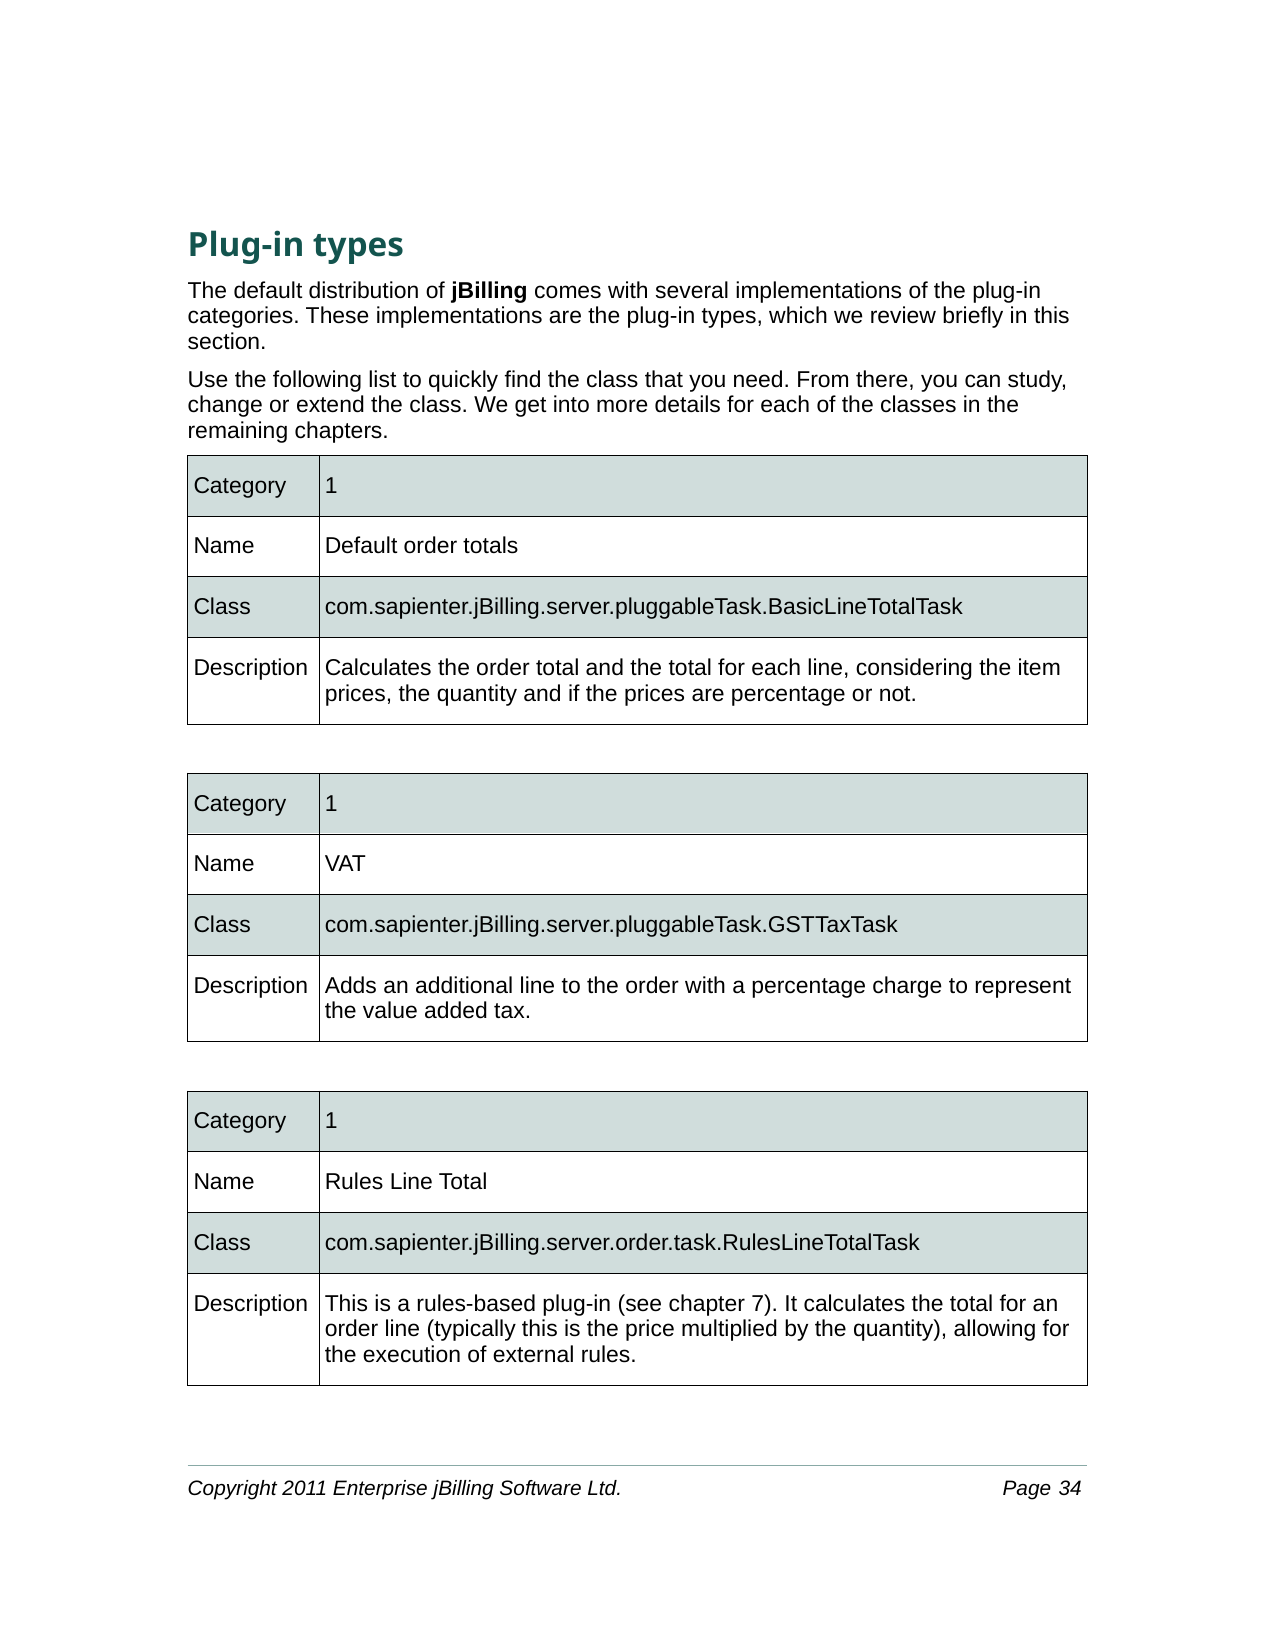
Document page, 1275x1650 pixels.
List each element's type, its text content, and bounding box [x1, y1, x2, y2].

table_cell Name [188, 517, 319, 576]
table_header 1 [320, 1092, 1087, 1151]
table_cell com.sapienter.jBilling.server.pluggableTask.BasicLineTotalTask [320, 577, 1087, 637]
table_cell Description [188, 1274, 319, 1385]
table_cell Description [188, 956, 319, 1041]
table_header Category [188, 456, 319, 516]
subtitle Plug-in types [187, 220, 1087, 266]
table_cell Calculates the order total and the total for each line, considering the item prices, the quantity and if the prices are percentage or not. [320, 638, 1087, 723]
table_cell Class [188, 1213, 319, 1273]
table_header Category [188, 774, 319, 833]
table_cell Name [188, 835, 319, 894]
table_header 1 [320, 774, 1087, 833]
table_cell Class [188, 577, 319, 637]
table_header 1 [320, 456, 1087, 516]
text Use the following list to quickly find the class that you need. From there, you can study, change or extend the class. We get into more details for each of the classes in the remaining chapters. [187, 366, 1087, 443]
table_header Category [188, 1092, 319, 1151]
table_cell com.sapienter.jBilling.server.order.task.RulesLineTotalTask [320, 1213, 1087, 1273]
table_cell Default order totals [320, 517, 1087, 576]
table_cell Description [188, 638, 319, 723]
table_cell This is a rules-based plug-in (see chapter 7). It calculates the total for an order line (typically this is the price multiplied by the quantity), allowing for the execution of external rules. [320, 1274, 1087, 1385]
table_cell Adds an additional line to the order with a percentage charge to represent the value added tax. [320, 956, 1087, 1041]
table_cell Name [188, 1152, 319, 1212]
table_cell VAT [320, 835, 1087, 894]
text The default distribution of jBilling comes with several implementations of the plug-in categories. These implementations are the plug-in types, which we review briefly in this section. [187, 278, 1087, 354]
table_cell com.sapienter.jBilling.server.pluggableTask.GSTTaxTask [320, 895, 1087, 955]
table_cell Class [188, 895, 319, 955]
table_cell Rules Line Total [320, 1152, 1087, 1212]
